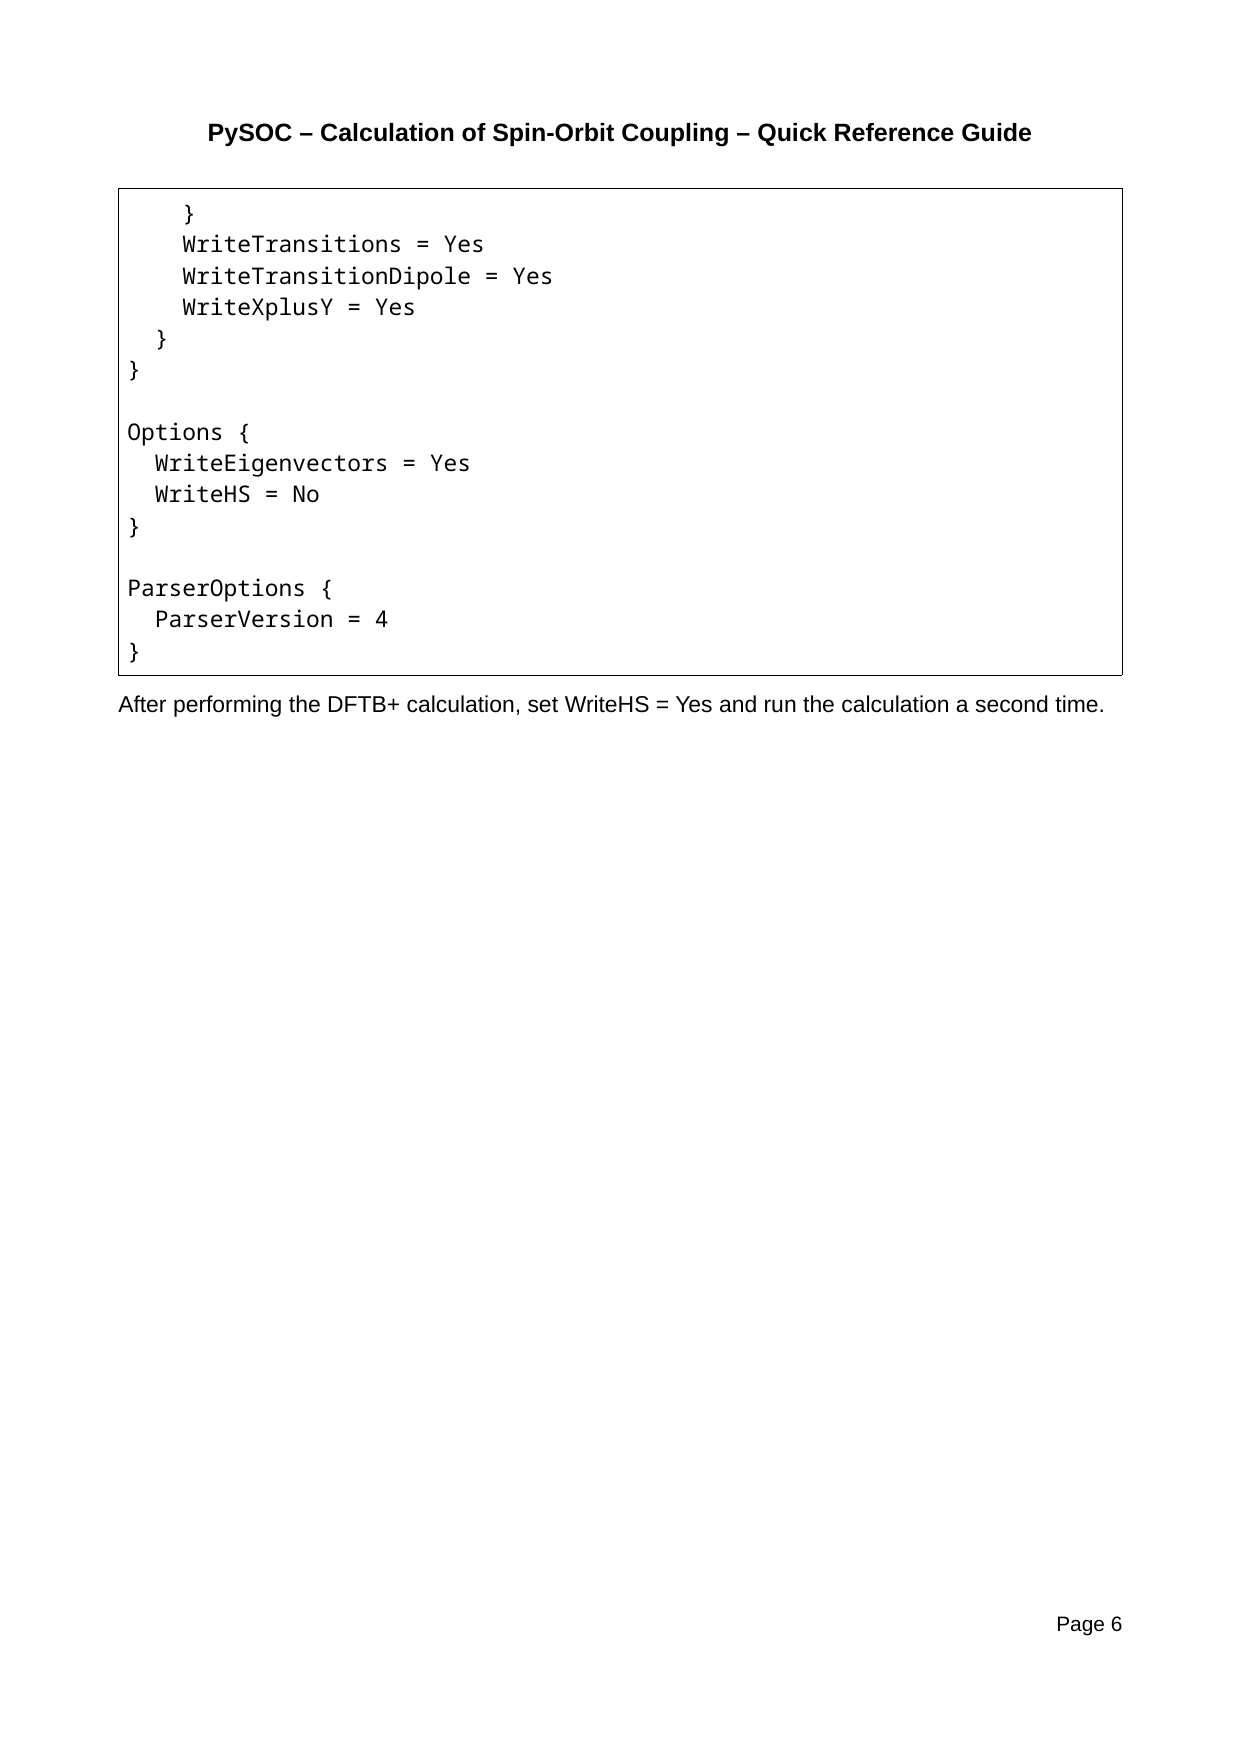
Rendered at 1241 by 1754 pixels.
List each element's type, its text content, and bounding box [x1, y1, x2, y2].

text WriteHS = No [127, 478, 1113, 510]
text [119, 189, 1122, 675]
text ParserVersion = 4 [127, 603, 1113, 635]
text WriteTransitions = Yes [127, 228, 1113, 260]
text } [127, 635, 1113, 666]
text } [127, 197, 1113, 228]
text After performing the DFTB+ calculation, set WriteHS = Yes and run the calculation a second time. [118, 676, 1122, 717]
text ParserOptions { [127, 572, 1113, 603]
text [118, 176, 1122, 188]
text } [127, 353, 1113, 385]
text WriteXplusY = Yes [127, 291, 1113, 322]
text Options { [127, 416, 1113, 447]
text WriteEigenvectors = Yes [127, 447, 1113, 478]
text } [127, 510, 1113, 541]
text WriteTransitionDipole = Yes [127, 260, 1113, 291]
text } [127, 322, 1113, 353]
